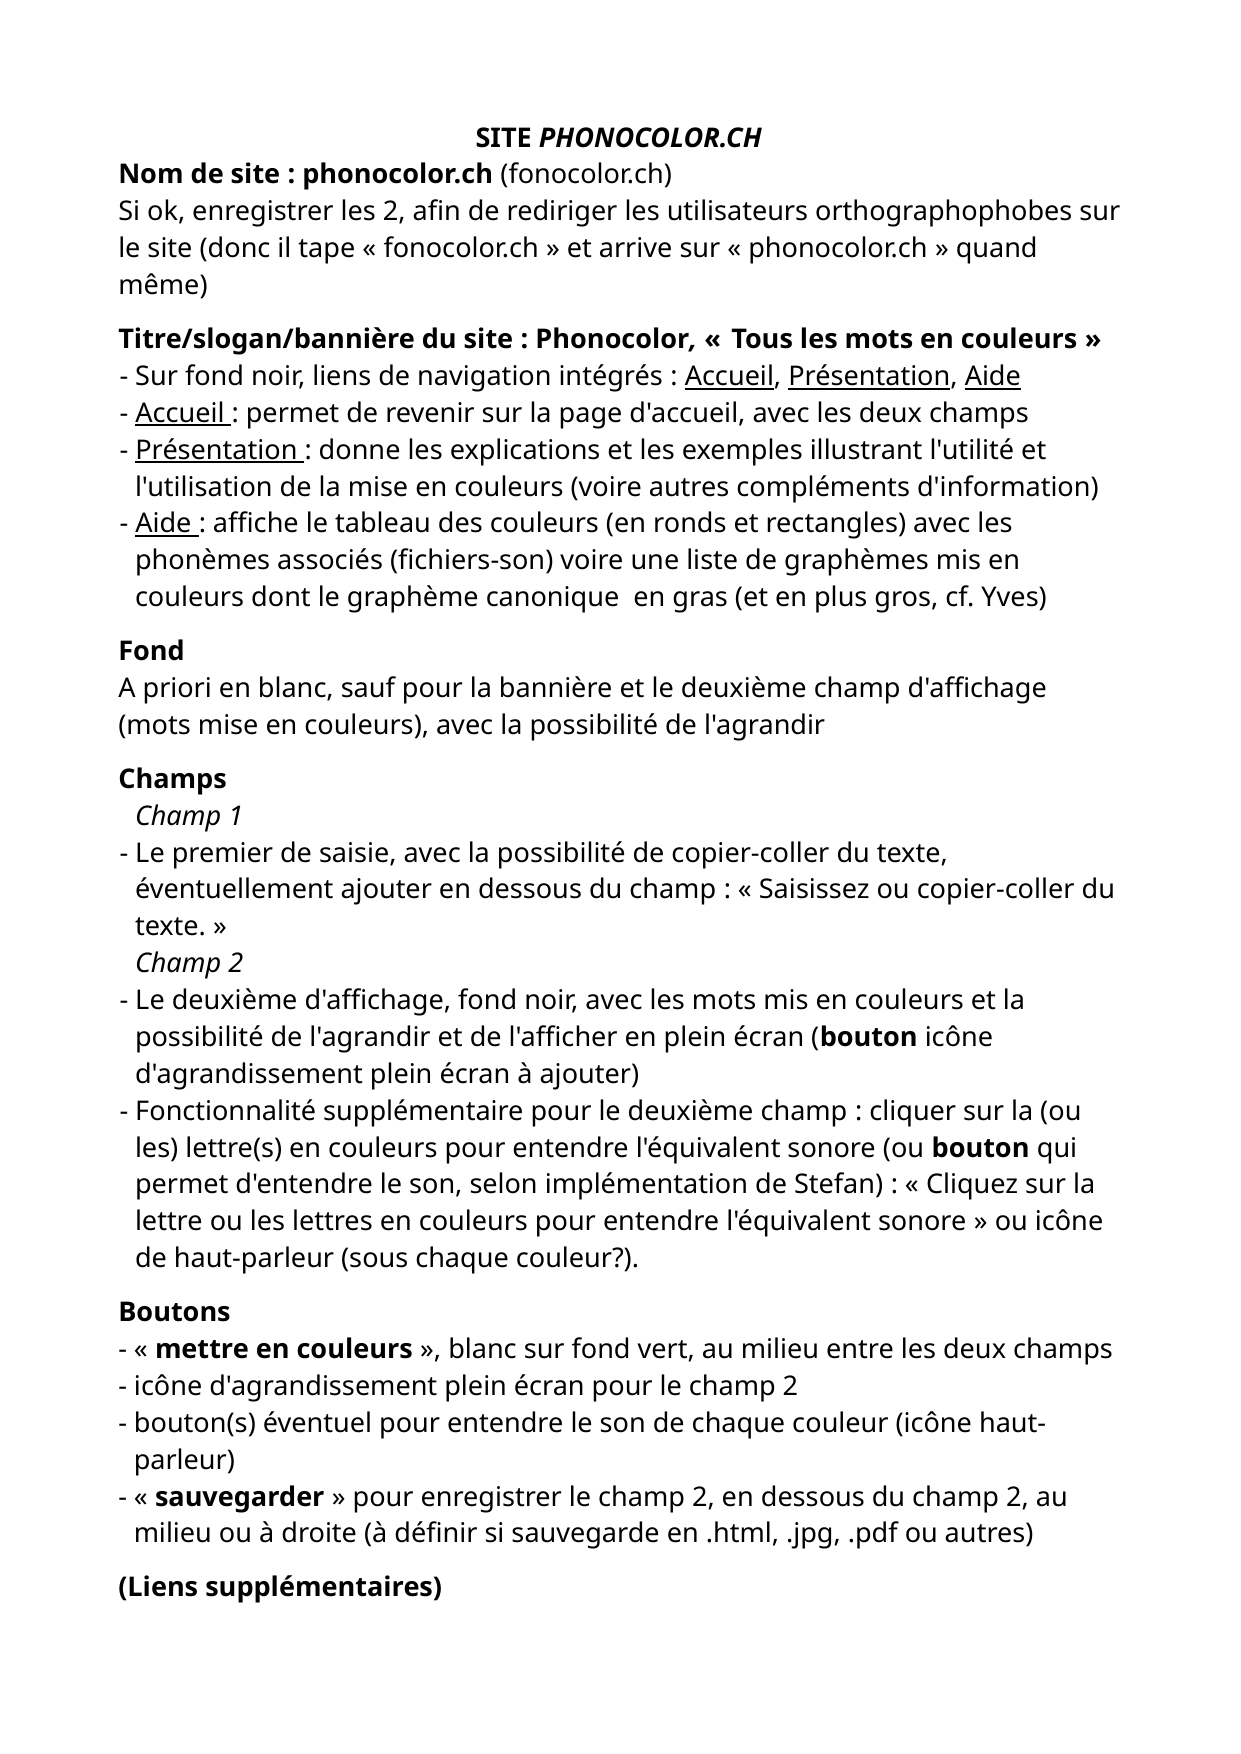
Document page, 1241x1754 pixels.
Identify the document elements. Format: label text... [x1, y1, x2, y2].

text A priori en blanc, sauf pour la bannière et le deuxième champ d'affichage (mots mise en couleurs), avec la possibilité de l'agrandir [118, 668, 1122, 742]
text - Le deuxième d'affichage, fond noir, avec les mots mis en couleurs et la possibilité de l'agrandir et de l'afficher en plein écran (bouton icône d'agrandissement plein écran à ajouter) [119, 981, 1122, 1091]
text Champ 1 [119, 796, 1122, 833]
text - bouton(s) éventuel pour entendre le son de chaque couleur (icône haut-parleur) [118, 1403, 1122, 1477]
text - « sauvegarder » pour enregistrer le champ 2, en dessous du champ 2, au milieu ou à droite (à définir si sauvegarde en .html, .jpg, .pdf ou autres) [118, 1477, 1122, 1551]
text - Fonctionnalité supplémentaire pour le deuxième champ : cliquer sur la (ou les) lettre(s) en couleurs pour entendre l'équivalent sonore (ou bouton qui permet d'entendre le son, selon implémentation de Stefan) : « Cliquez sur la lettre ou les lettres en couleurs pour entendre l'équivalent sonore » ou icône de haut-parleur (sous chaque couleur?). [119, 1091, 1122, 1276]
text Champs [118, 759, 1122, 796]
text - Présentation : donne les explications et les exemples illustrant l'utilité et l'utilisation de la mise en couleurs (voire autres compléments d'information) [119, 430, 1122, 504]
text - Sur fond noir, liens de navigation intégrés : Accueil, Présentation, Aide [119, 356, 1122, 393]
text Titre/slogan/bannière du site : Phonocolor, « Tous les mots en couleurs » [118, 319, 1122, 356]
text Champ 2 [119, 944, 1122, 981]
text - Accueil : permet de revenir sur la page d'accueil, avec les deux champs [119, 393, 1122, 430]
text Nom de site : phonocolor.ch (fonocolor.ch) [118, 155, 1122, 192]
text - Aide : affiche le tableau des couleurs (en ronds et rectangles) avec les phonèmes associés (fichiers-son) voire une liste de graphèmes mis en couleurs dont le graphème canonique en gras (et en plus gros, cf. Yves) [119, 504, 1122, 614]
text SITE PHONOCOLOR.CH [118, 118, 1122, 155]
text - « mettre en couleurs », blanc sur fond vert, au milieu entre les deux champs [118, 1329, 1122, 1366]
text Fond [118, 632, 1122, 668]
text (Liens supplémentaires) [118, 1568, 1122, 1605]
text Boutons [118, 1293, 1122, 1329]
text Si ok, enregistrer les 2, afin de rediriger les utilisateurs orthographophobes sur le site (donc il tape « fonocolor.ch » et arrive sur « phonocolor.ch » quand même) [118, 192, 1122, 302]
text - icône d'agrandissement plein écran pour le champ 2 [118, 1366, 1122, 1403]
text - Le premier de saisie, avec la possibilité de copier-coller du texte, éventuellement ajouter en dessous du champ : « Saisissez ou copier-coller du texte. » [119, 833, 1122, 944]
